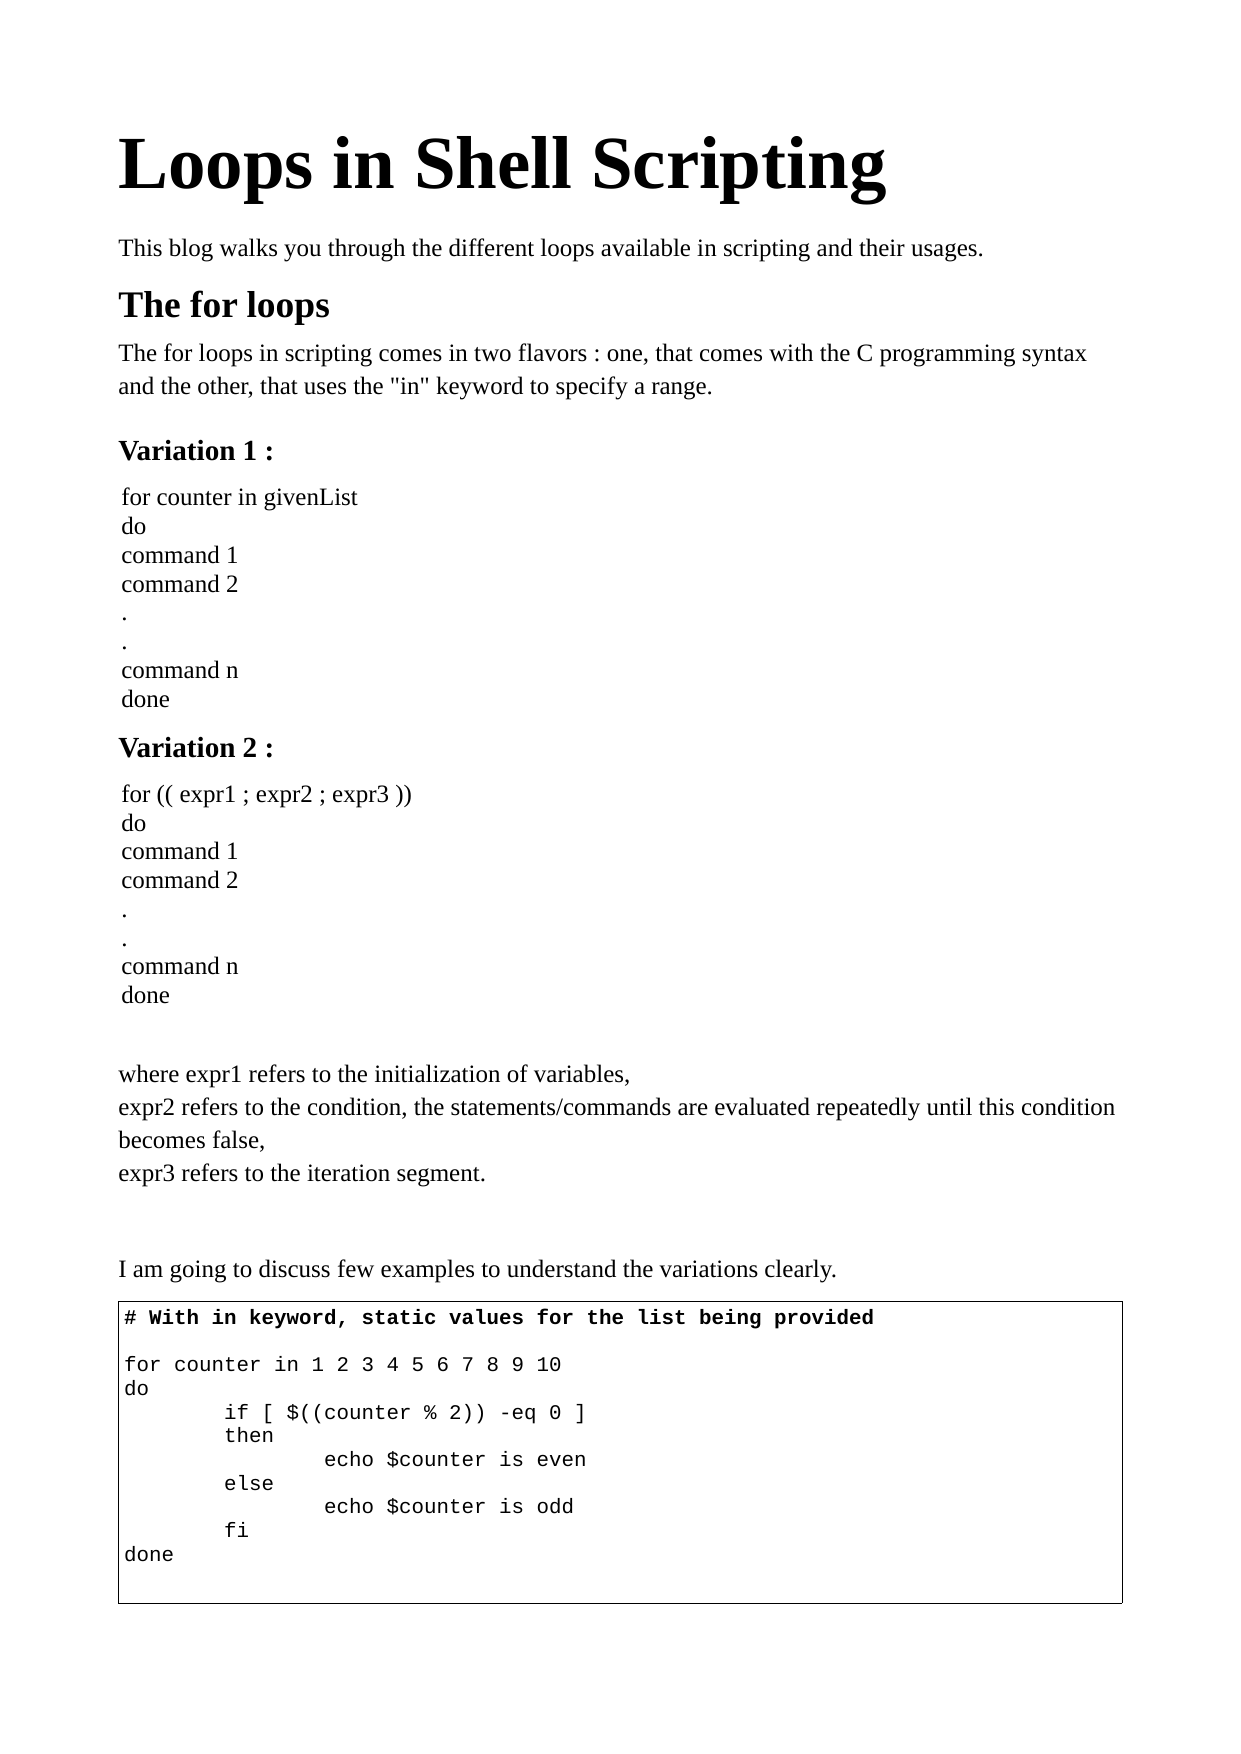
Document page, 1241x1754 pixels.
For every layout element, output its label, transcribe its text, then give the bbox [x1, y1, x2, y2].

text where expr1 refers to the initialization of variables, expr2 refers to the condition, the statements/commands are evaluated repeatedly until this condition becomes false, expr3 refers to the iteration segment. [118, 1059, 1122, 1187]
text I am going to discuss few examples to understand the variations clearly. [118, 1254, 1122, 1282]
table_header # With in keyword, static values for the list being provided for counter in 1 2 3 4 5 6 7 8 9 10 do if [ $((counter % 2)) -eq 0 ] then echo $counter is even else echo $counter is odd fi done [119, 1302, 1122, 1602]
subtitle Variation 1 : [118, 433, 1122, 467]
text Loops in Shell Scripting [118, 118, 1122, 204]
text The for loops in scripting comes in two flavors : one, that comes with the C programming syntax and the other, that uses the "in" keyword to specify a range. [118, 338, 1122, 400]
table_header for (( expr1 ; expr2 ; expr3 )) do command 1 command 2 . . command n done [118, 776, 425, 1012]
subtitle The for loops [118, 283, 1122, 326]
table_header for counter in givenList do command 1 command 2 . . command n done [118, 480, 371, 715]
text This blog walks you through the different loops available in scripting and their usages. [118, 233, 1122, 262]
subtitle Variation 2 : [118, 730, 1122, 763]
